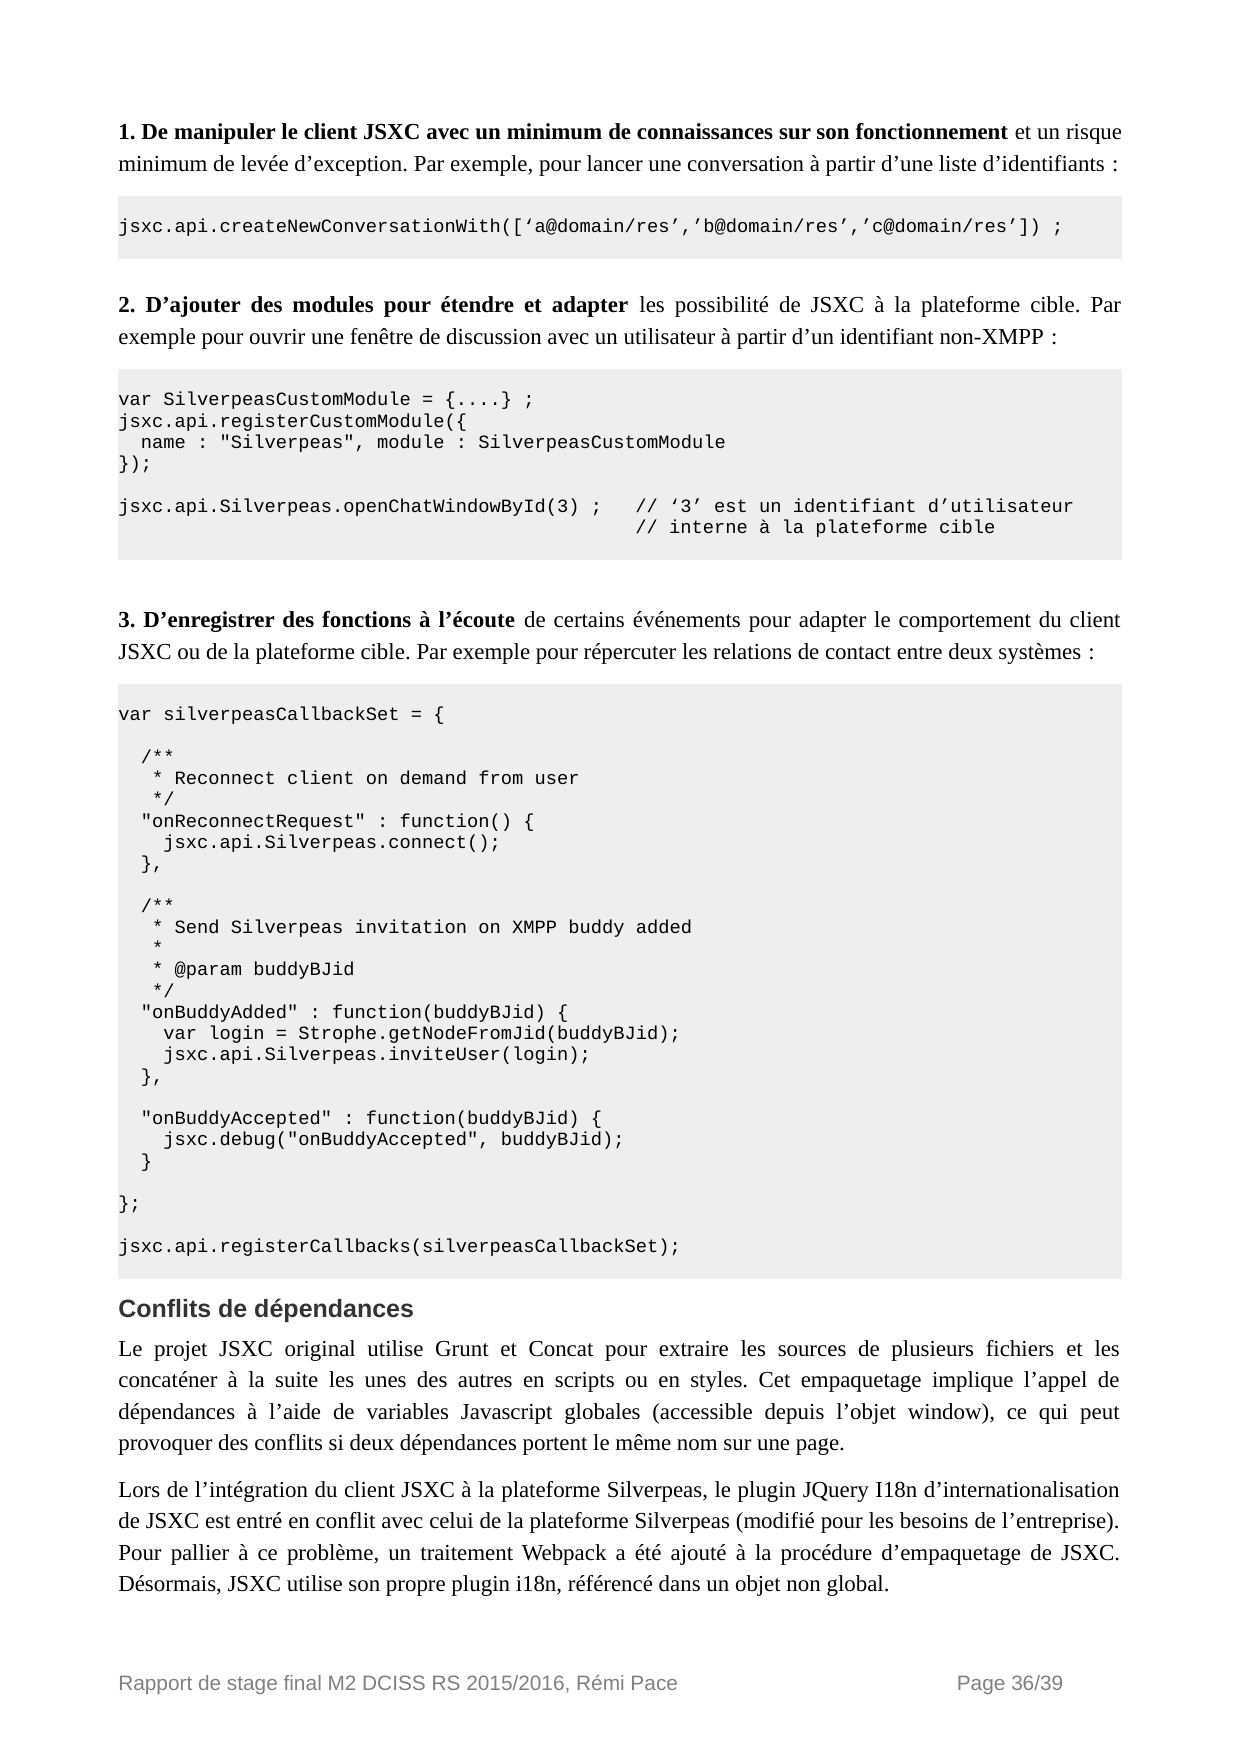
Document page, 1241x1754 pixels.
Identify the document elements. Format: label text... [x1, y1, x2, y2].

text * @param buddyBJid [118, 960, 1122, 981]
text }); [118, 454, 1122, 475]
text Lors de l’intégration du client JSXC à la plateforme Silverpeas, le plugin JQuery I18n d’internationalisation de JSXC est entré en conflit avec celui de la plateforme Silverpeas (modifié pour les besoins de l’entreprise). Pour pallier à ce problème, un traitement Webpack a été ajouté à la procédure d’empaquetage de JSXC. Désormais, JSXC utilise son propre plugin i18n, référencé dans un objet non global. [118, 1476, 1122, 1597]
text * Send Silverpeas invitation on XMPP buddy added [118, 918, 1122, 939]
text */ [118, 981, 1122, 1003]
text name : "Silverpeas", module : SilverpeasCustomModule [118, 433, 1122, 454]
text Le projet JSXC original utilise Grunt et Concat pour extraire les sources de plusieurs fichiers et les concaténer à la suite les unes des autres en scripts ou en styles. Cet empaquetage implique l’appel de dépendances à l’aide de variables Javascript globales (accessible depuis l’objet window), ce qui peut provoquer des conflits si deux dépendances portent le même nom sur une page. [118, 1335, 1122, 1456]
text jsxc.api.Silverpeas.inviteUser(login); [118, 1045, 1122, 1066]
text }, [118, 1066, 1122, 1088]
text "onBuddyAdded" : function(buddyBJid) { [118, 1003, 1122, 1024]
text var SilverpeasCustomModule = {....} ; [118, 390, 1122, 411]
text * [118, 939, 1122, 960]
text 1. De manipuler le client JSXC avec un minimum de connaissances sur son fonctionnement et un risque minimum de levée d’exception. Par exemple, pour lancer une conversation à partir d’une liste d’identifiants : [118, 118, 1122, 176]
text // interne à la plateforme cible [118, 518, 1122, 539]
text jsxc.api.Silverpeas.connect(); [118, 833, 1122, 854]
text } [118, 1151, 1122, 1173]
text * Reconnect client on demand from user [118, 769, 1122, 790]
text }, [118, 854, 1122, 875]
text jsxc.api.Silverpeas.openChatWindowById(3) ; // ‘3’ est un identifiant d’utilisateur [118, 496, 1122, 518]
text jsxc.debug("onBuddyAccepted", buddyBJid); [118, 1130, 1122, 1151]
text 2. D’ajouter des modules pour étendre et adapter les possibilité de JSXC à la plateforme cible. Par exemple pour ouvrir une fenêtre de discussion avec un utilisateur à partir d’un identifiant non-XMPP : [118, 259, 1122, 349]
text /** [118, 748, 1122, 769]
subtitle Conflits de dépendances [118, 1293, 1122, 1322]
text }; [118, 1194, 1122, 1215]
text jsxc.api.createNewConversationWith([‘a@domain/res’,’b@domain/res’,’c@domain/res’]) ; [118, 217, 1122, 238]
text "onReconnectRequest" : function() { [118, 811, 1122, 833]
text var silverpeasCallbackSet = { [118, 705, 1122, 726]
text 3. D’enregistrer des fonctions à l’écoute de certains événements pour adapter le comportement du client JSXC ou de la plateforme cible. Par exemple pour répercuter les relations de contact entre deux systèmes : [118, 606, 1122, 664]
text var login = Strophe.getNodeFromJid(buddyBJid); [118, 1024, 1122, 1045]
text */ [118, 790, 1122, 811]
text jsxc.api.registerCallbacks(silverpeasCallbackSet); [118, 1236, 1122, 1258]
text /** [118, 896, 1122, 918]
text "onBuddyAccepted" : function(buddyBJid) { [118, 1109, 1122, 1130]
text jsxc.api.registerCustomModule({ [118, 411, 1122, 433]
